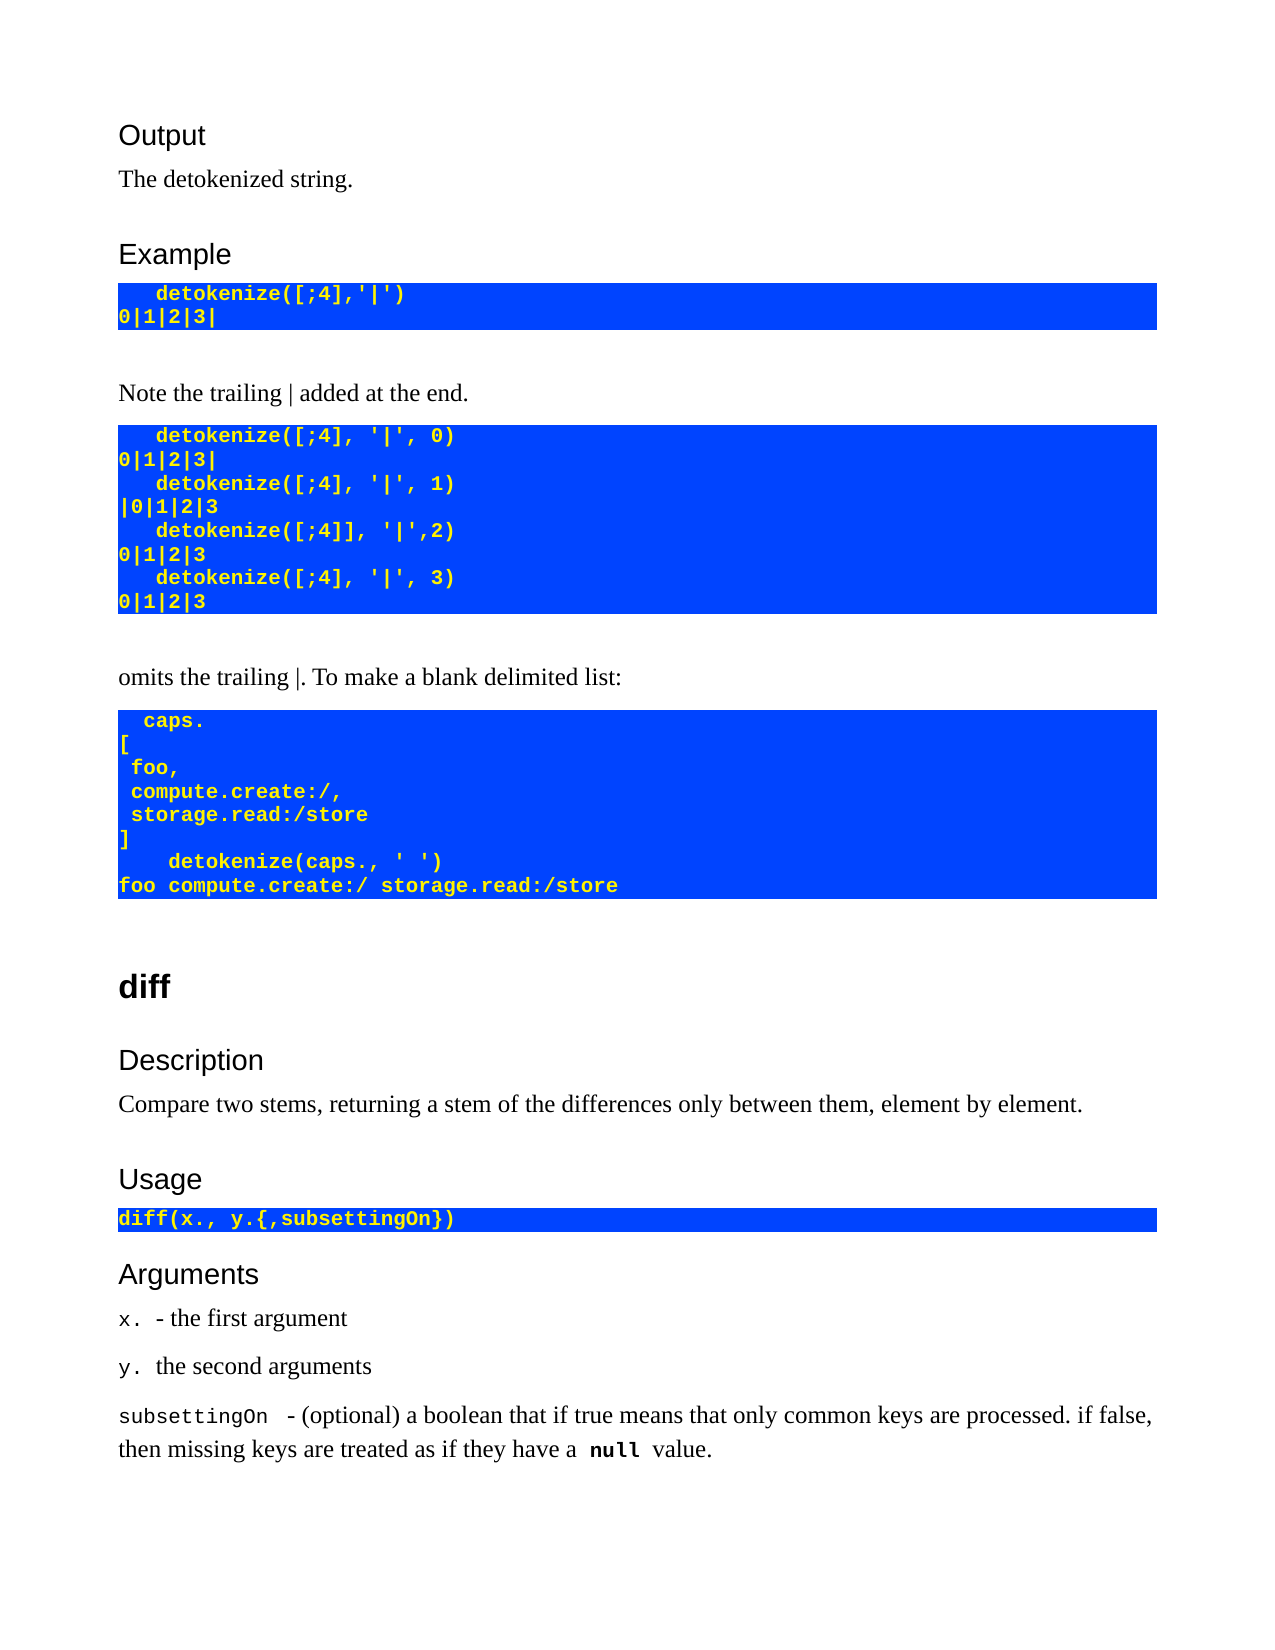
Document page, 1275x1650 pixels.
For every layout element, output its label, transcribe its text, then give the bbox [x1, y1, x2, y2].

subtitle Output [118, 118, 1157, 152]
text x. - the first argument [118, 1303, 1157, 1332]
subtitle Arguments [118, 1257, 1157, 1290]
text caps. [118, 710, 1157, 733]
text storage.read:/store [118, 804, 1157, 828]
text The detokenized string. [118, 164, 1157, 193]
text detokenize([;4]], '|',2) [118, 520, 1157, 543]
text foo, [118, 757, 1157, 781]
text subsettingOn - (optional) a boolean that if true means that only common keys are processed. if false, then missing keys are treated as if they have a null value. [118, 1400, 1157, 1463]
subtitle Description [118, 1043, 1157, 1077]
text ] [118, 828, 1157, 852]
text compute.create:/, [118, 781, 1157, 804]
text [ [118, 733, 1157, 757]
text 0|1|2|3| [118, 306, 1157, 330]
text foo compute.create:/ storage.read:/store [118, 875, 1157, 899]
text y. the second arguments [118, 1351, 1157, 1381]
text detokenize(caps., ' ') [118, 852, 1157, 875]
subtitle Usage [118, 1162, 1157, 1196]
text 0|1|2|3 [118, 543, 1157, 567]
text omits the trailing |. To make a blank delimited list: [118, 662, 1157, 691]
text Note the trailing | added at the end. [118, 378, 1157, 406]
text detokenize([;4], '|', 3) 0|1|2|3 [118, 567, 1157, 614]
text detokenize([;4],'|') [118, 283, 1157, 306]
subtitle Example [118, 237, 1157, 270]
text detokenize([;4], '|', 1) |0|1|2|3 [118, 473, 1157, 520]
subtitle diff [118, 967, 1157, 1006]
text diff(x., y.{,subsettingOn}) [118, 1208, 1157, 1232]
text Compare two stems, returning a stem of the differences only between them, element by element. [118, 1089, 1157, 1118]
text detokenize([;4], '|', 0) 0|1|2|3| [118, 425, 1157, 473]
